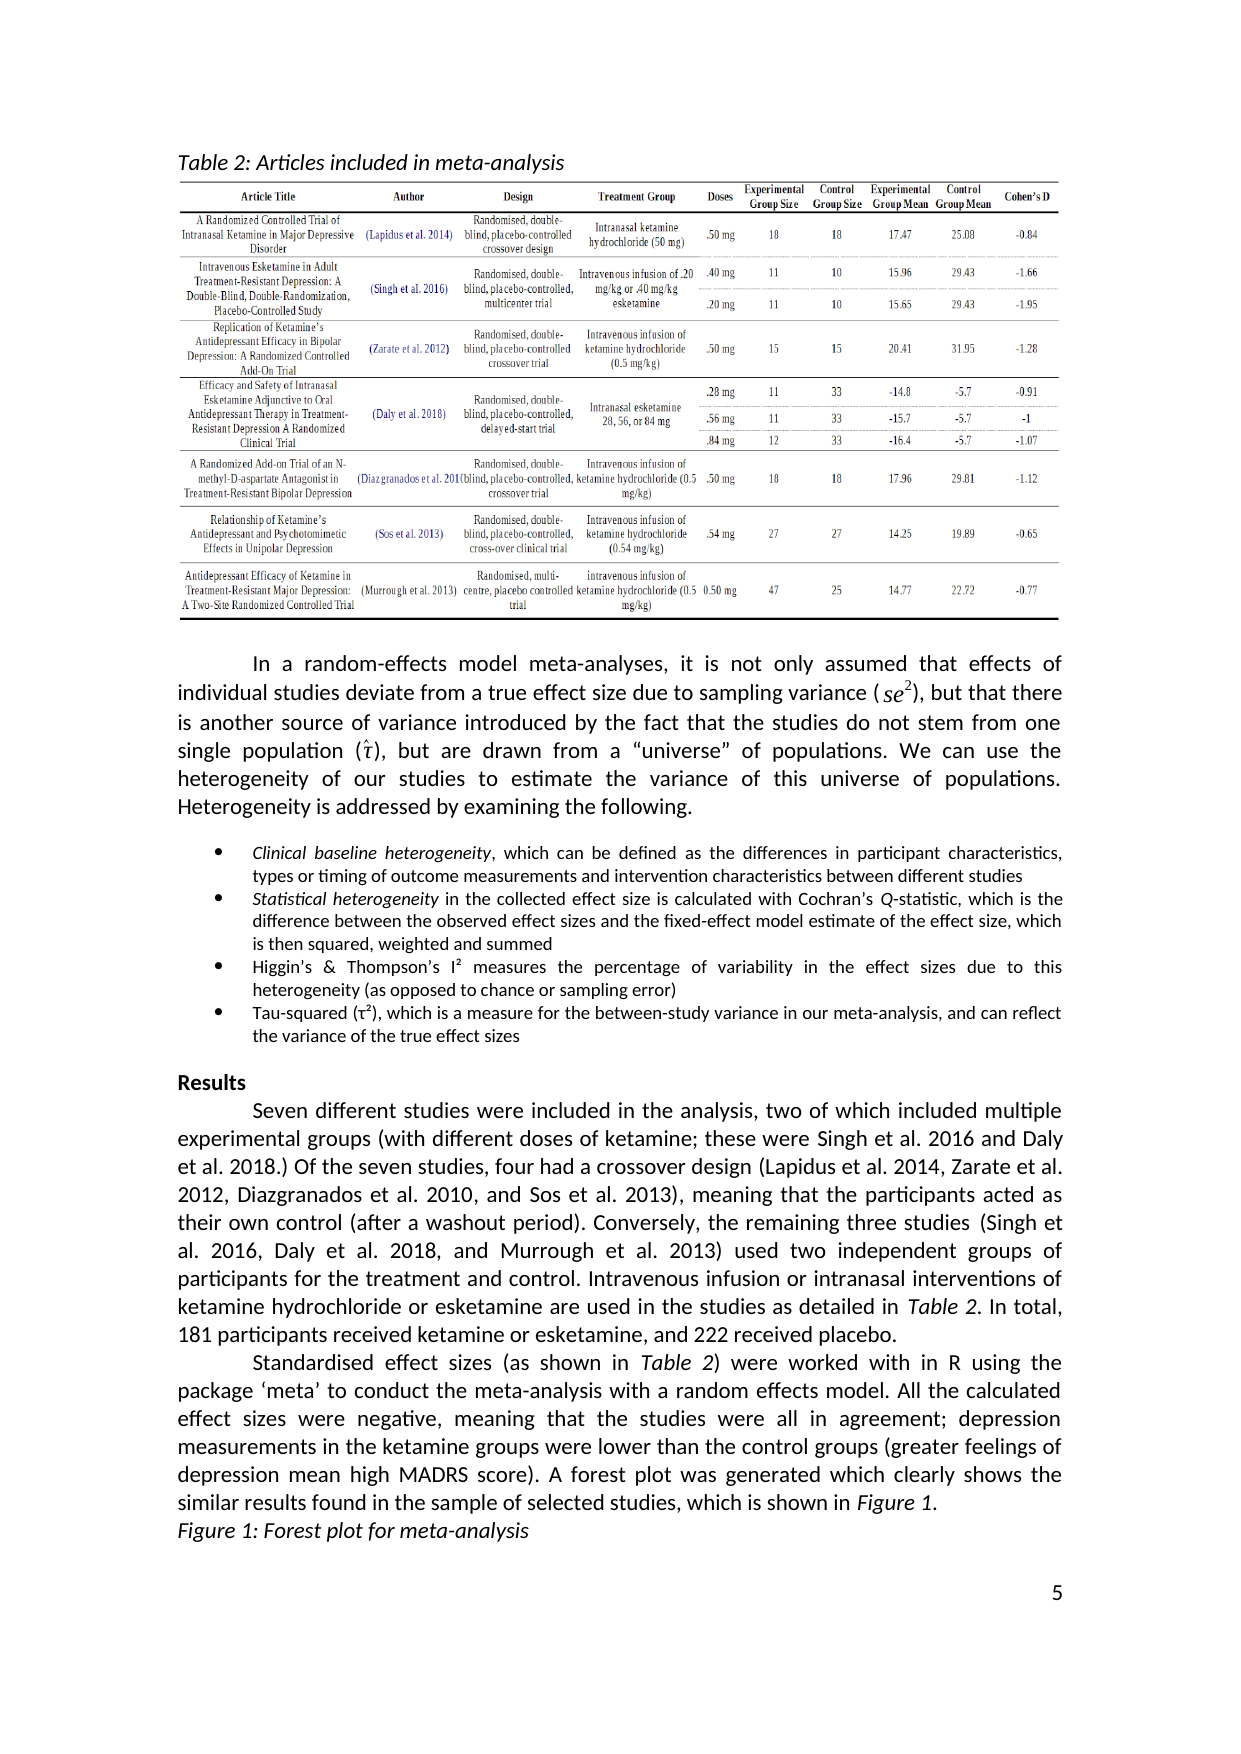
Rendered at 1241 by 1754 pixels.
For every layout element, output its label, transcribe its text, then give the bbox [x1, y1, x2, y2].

text Figure 1: Forest plot for meta-analysis [177, 1516, 1063, 1544]
list Higgin’s & Thompson’s I² measures the percentage of variability in the effect sizes due to this heterogeneity (as opposed to chance or sampling error) [215, 955, 1063, 1001]
text Standardised effect sizes (as shown in Table 2) were worked with in R using the package ‘meta’ to conduct the meta-analysis with a random effects model. All the calculated effect sizes were negative, meaning that the studies were all in agreement; depression measurements in the ketamine groups were lower than the control groups (greater feelings of depression mean high MADRS score). A forest plot was generated which clearly shows the similar results found in the sample of selected studies, which is shown in Figure 1. [177, 1348, 1063, 1516]
picture [177, 175, 1063, 630]
list Statistical heterogeneity in the collected effect size is calculated with Cochran’s Q-statistic, which is the difference between the observed effect sizes and the fixed-effect model estimate of the effect size, which is then squared, weighted and summed [215, 887, 1063, 955]
text Table 2: Articles included in meta-analysis [177, 148, 1063, 175]
text Seven different studies were included in the analysis, two of which included multiple experimental groups (with different doses of ketamine; these were Singh et al. 2016 and Daly et al. 2018.) Of the seven studies, four had a crossover design (Lapidus et al. 2014, Zarate et al. 2012, Diazgranados et al. 2010, and Sos et al. 2013), meaning that the participants acted as their own control (after a washout period). Conversely, the remaining three studies (Singh et al. 2016, Daly et al. 2018, and Murrough et al. 2013) used two independent groups of participants for the treatment and control. Intravenous infusion or intranasal interventions of ketamine hydrochloride or esketamine are used in the studies as detailed in Table 2. In total, 181 participants received ketamine or esketamine, and 222 received placebo. [177, 1096, 1063, 1348]
text Results [177, 1068, 1063, 1096]
list Clinical baseline heterogeneity, which can be defined as the differences in participant characteristics, types or timing of outcome measurements and intervention characteristics between different studies [215, 841, 1063, 887]
list Tau-squared (τ²), which is a measure for the between-study variance in our meta-analysis, and can reflect the variance of the true effect sizes [215, 1001, 1063, 1047]
text In a random-effects model meta-analyses, it is not only assumed that effects of individual studies deviate from a true effect size due to sampling variance (), but that there is another source of variance introduced by the fact that the studies do not stem from one single population (), but are drawn from a “universe” of populations. We can use the heterogeneity of our studies to estimate the variance of this universe of populations. Heterogeneity is addressed by examining the following. [177, 649, 1063, 820]
